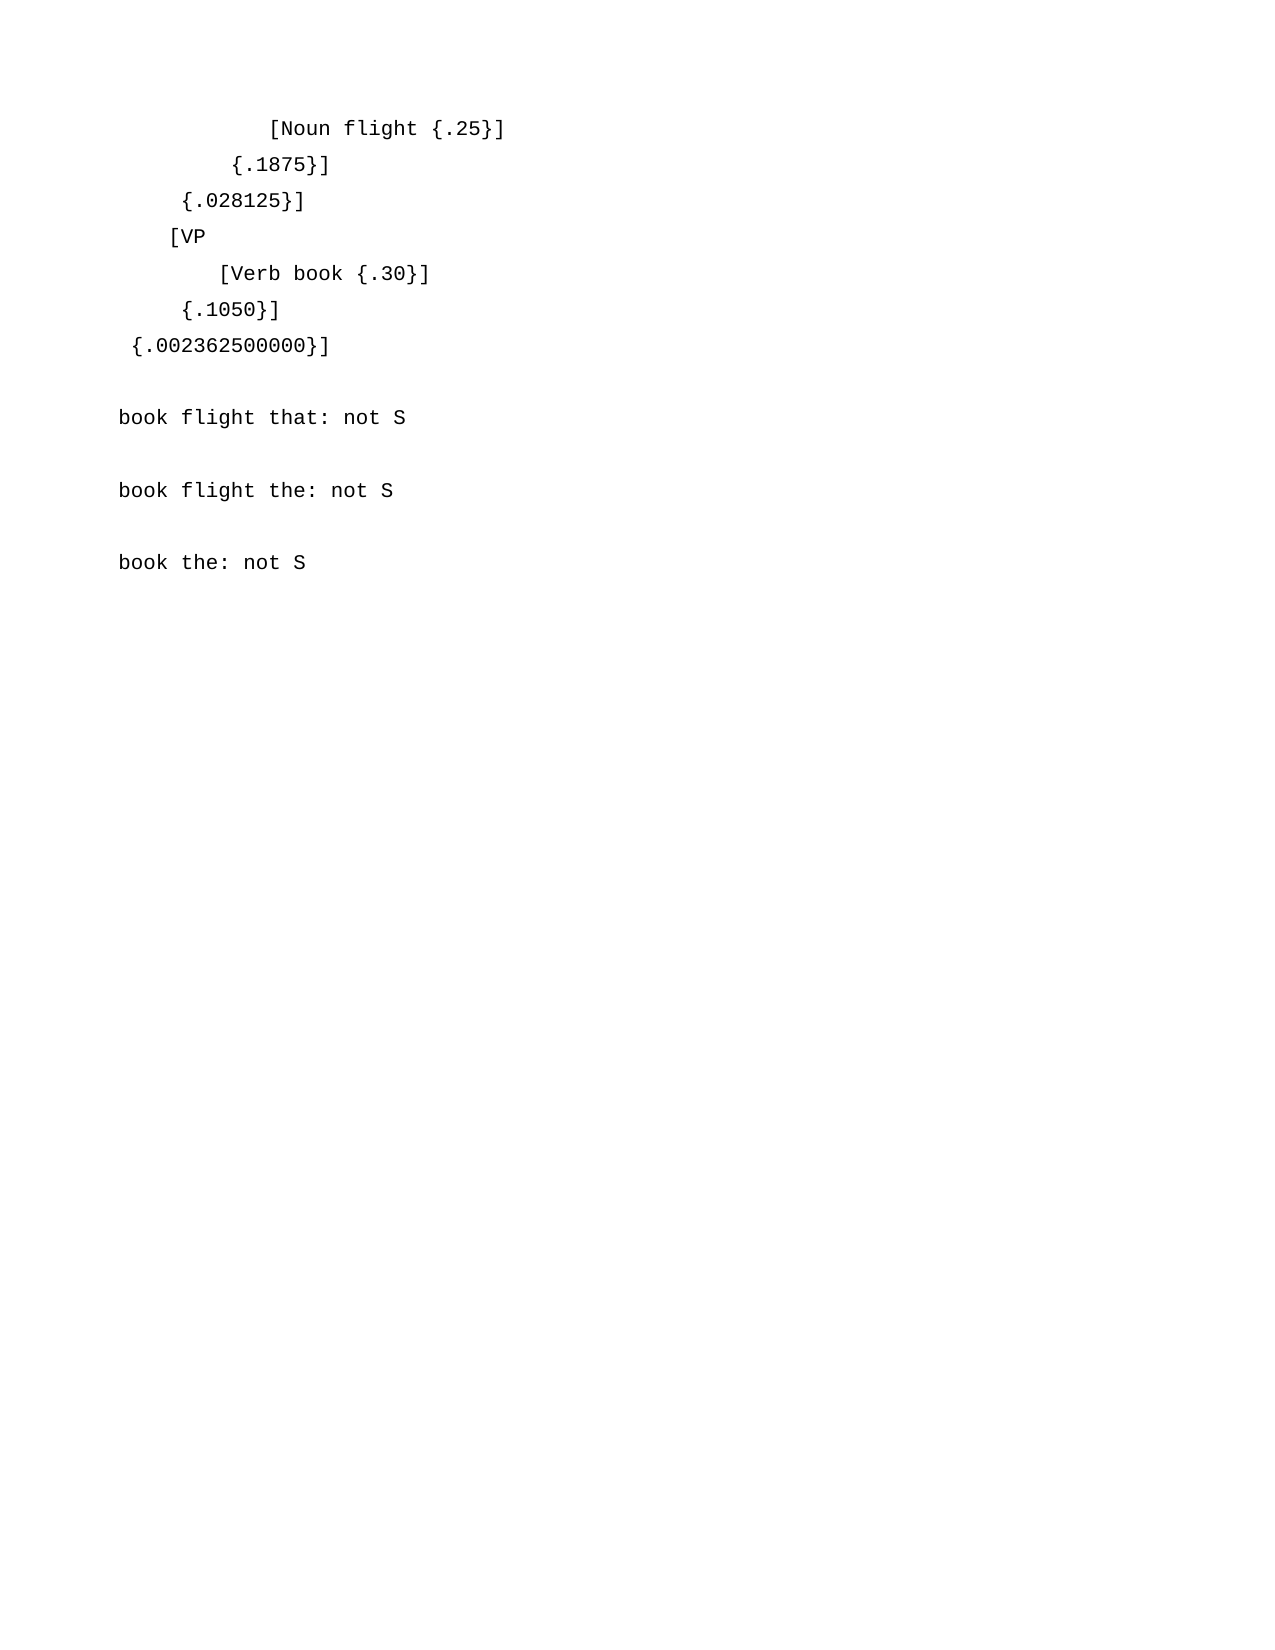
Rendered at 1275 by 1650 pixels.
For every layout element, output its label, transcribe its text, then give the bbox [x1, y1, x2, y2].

text book flight the: not S [118, 479, 1157, 503]
text [Verb book {.30}] [118, 263, 1157, 286]
text {.028125}] [118, 190, 1157, 214]
text book flight that: not S [118, 407, 1157, 431]
text [Noun flight {.25}] [118, 118, 1157, 142]
text [VP [118, 227, 1157, 250]
text {.1875}] [118, 154, 1157, 178]
text {.002362500000}] [118, 335, 1157, 359]
text book the: not S [118, 552, 1157, 576]
text {.1050}] [118, 299, 1157, 322]
